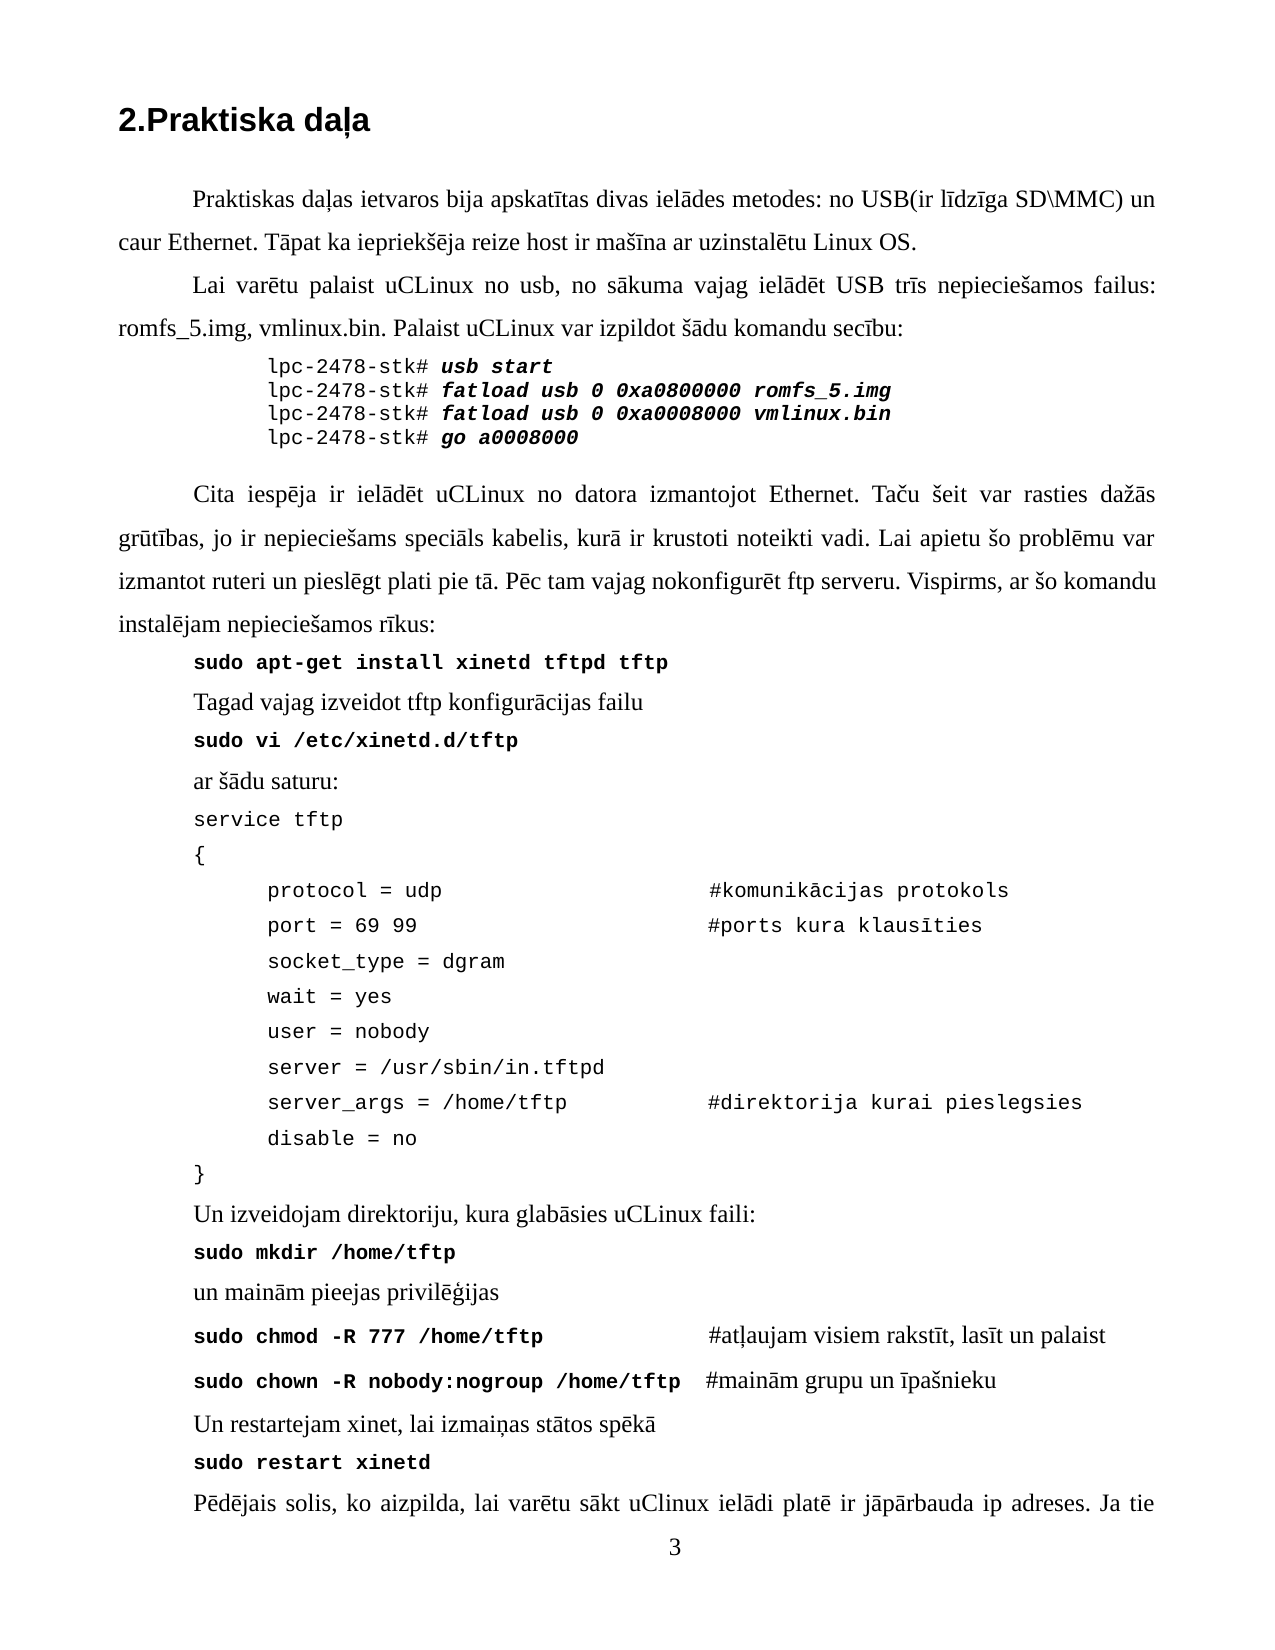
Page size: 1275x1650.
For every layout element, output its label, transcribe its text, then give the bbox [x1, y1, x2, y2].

text service tftp [118, 809, 1157, 833]
text server = /usr/sbin/in.tftpd [192, 1057, 1157, 1081]
text lpc-2478-stk# go a0008000 [266, 427, 1157, 451]
subtitle Praktiska daļa [118, 101, 1157, 139]
text { [118, 844, 1157, 868]
text sudo apt-get install xinetd tftpd tftp [118, 652, 1157, 676]
text un mainām pieejas privilēģijas [118, 1277, 1157, 1306]
text sudo mkdir /home/tftp [118, 1242, 1157, 1265]
text disable = no [192, 1128, 1157, 1151]
text sudo vi /etc/xinetd.d/tftp [118, 731, 1157, 754]
text Lai varētu palaist uCLinux no usb, no sākuma vajag ielādēt USB trīs nepieciešamos failus: romfs_5.img, vmlinux.bin. Palaist uCLinux var izpildot šādu komandu secību: [118, 270, 1157, 342]
text lpc-2478-stk# fatload usb 0 0xa0800000 romfs_5.img [266, 380, 1157, 403]
text server_args = /home/tftp #direktorija kurai pieslegsies [192, 1092, 1157, 1116]
text socket_type = dgram [192, 951, 1157, 974]
text lpc-2478-stk# usb start [266, 356, 1157, 380]
text ar šādu saturu: [118, 766, 1157, 795]
text protocol = udp #komunikācijas protokols [192, 880, 1157, 903]
text sudo chown -R nobody:nogroup /home/tftp #mainām grupu un īpašnieku [118, 1365, 1157, 1394]
text } [118, 1163, 1157, 1187]
text sudo chmod -R 777 /home/tftp #atļaujam visiem rakstīt, lasīt un palaist [118, 1320, 1157, 1350]
text Un izveidojam direktoriju, kura glabāsies uCLinux faili: [118, 1199, 1157, 1227]
text Pēdējais solis, ko aizpilda, lai varētu sākt uClinux ielādi platē ir jāpārbauda ip adreses. Ja tie [118, 1488, 1157, 1516]
text Tagad vajag izveidot tftp konfigurācijas failu [118, 687, 1157, 716]
text user = nobody [192, 1022, 1157, 1045]
text Cita iespēja ir ielādēt uCLinux no datora izmantojot Ethernet. Taču šeit var rasties dažās grūtības, jo ir nepieciešams speciāls kabelis, kurā ir krustoti noteikti vadi. Lai apietu šo problēmu var izmantot ruteri un pieslēgt plati pie tā. Pēc tam vajag nokonfigurēt ftp serveru. Vispirms, ar šo komandu instalējam nepieciešamos rīkus: [118, 479, 1157, 638]
text sudo restart xinetd [118, 1452, 1157, 1476]
text lpc-2478-stk# fatload usb 0 0xa0008000 vmlinux.bin [266, 403, 1157, 427]
text port = 69 99 #ports kura klausīties [192, 915, 1157, 939]
text Praktiskas daļas ietvaros bija apskatītas divas ielādes metodes: no USB(ir līdzīga SD\MMC) un caur Ethernet. Tāpat ka iepriekšēja reize host ir mašīna ar uzinstalētu Linux OS. [118, 184, 1157, 256]
text Un restartejam xinet, lai izmaiņas stātos spēkā [118, 1409, 1157, 1438]
text wait = yes [192, 986, 1157, 1010]
